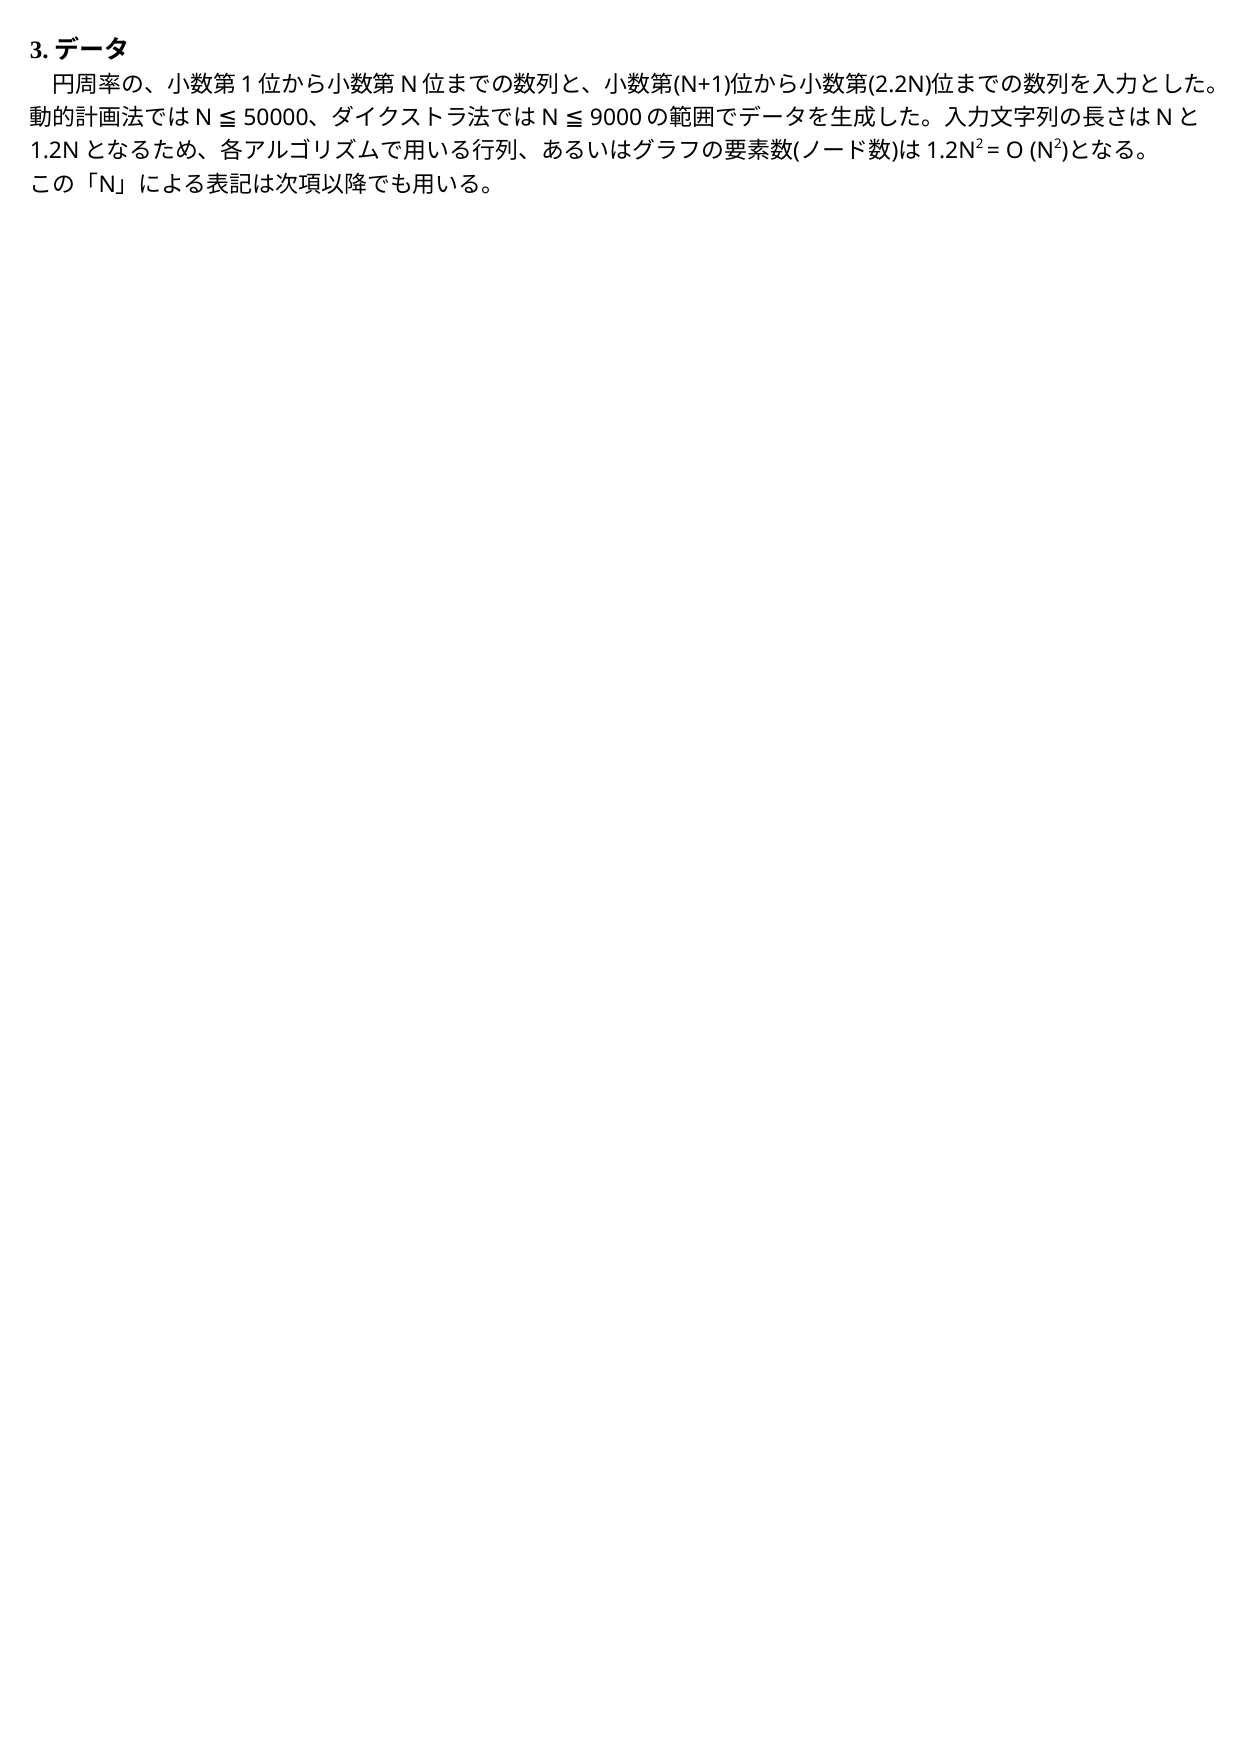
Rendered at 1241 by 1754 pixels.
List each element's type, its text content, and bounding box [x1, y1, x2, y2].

text この「N」による表記は次項以降でも用いる。 [29, 166, 1211, 199]
text 3. データ [29, 29, 1211, 66]
text 円周率の、小数第1位から小数第N位までの数列と、小数第(N+1)位から小数第(2.2N)位までの数列を入力とした。動的計画法ではN ≦ 50000、ダイクストラ法ではN ≦ 9000の範囲でデータを生成した。入力文字列の長さはNと1.2Nとなるため、各アルゴリズムで用いる行列、あるいはグラフの要素数(ノード数)は1.2N2 = O (N2)となる。 [29, 66, 1211, 166]
